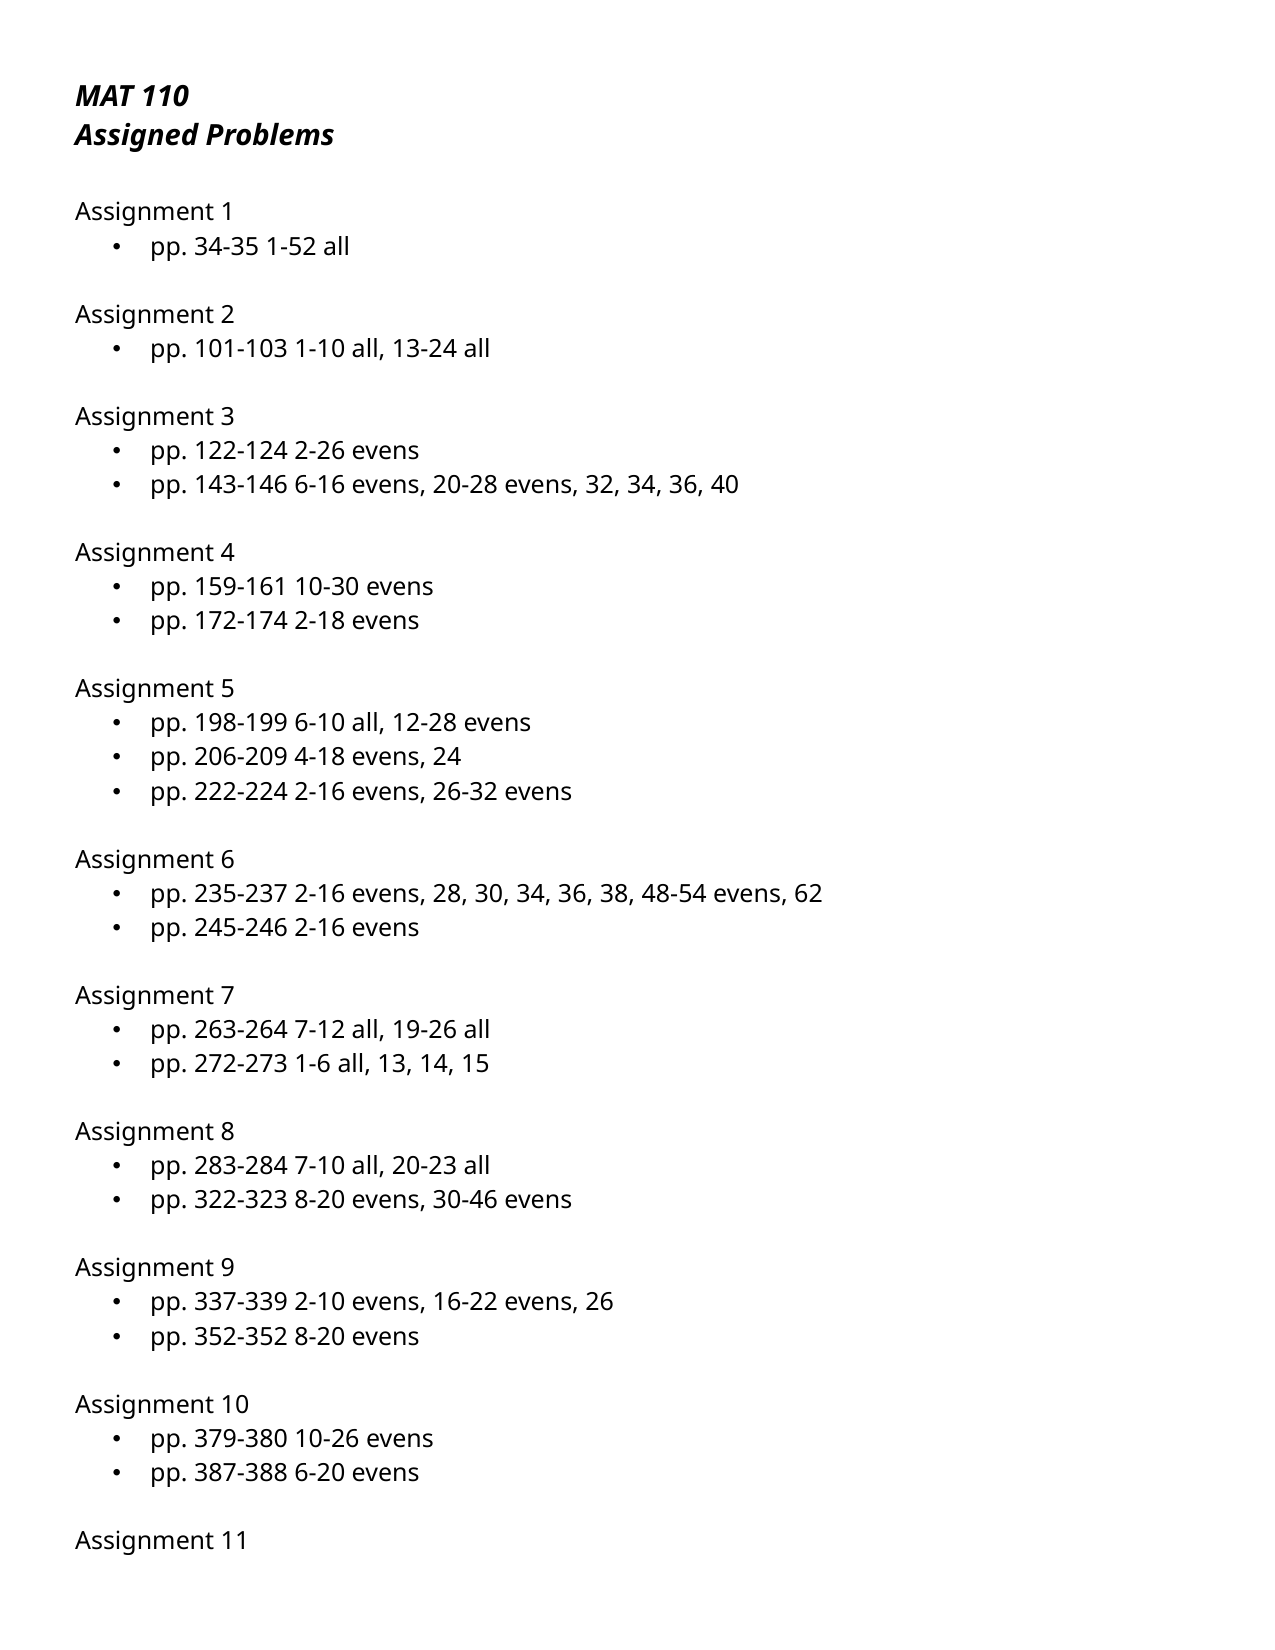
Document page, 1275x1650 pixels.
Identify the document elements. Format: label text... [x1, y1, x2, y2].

list pp. 101-103 1-10 all, 13-24 all [112, 330, 1200, 364]
text MAT 110 [75, 75, 1200, 115]
list pp. 159-161 10-30 evens [112, 569, 1200, 603]
list pp. 143-146 6-16 evens, 20-28 evens, 32, 34, 36, 40 [112, 467, 1200, 501]
text Assignment 9 [75, 1250, 1200, 1284]
list pp. 222-224 2-16 evens, 26-32 evens [112, 773, 1200, 807]
text Assignment 11 [75, 1522, 1200, 1557]
list pp. 352-352 8-20 evens [112, 1318, 1200, 1352]
list pp. 235-237 2-16 evens, 28, 30, 34, 36, 38, 48-54 evens, 62 [112, 875, 1200, 909]
text Assignment 6 [75, 841, 1200, 875]
list pp. 337-339 2-10 evens, 16-22 evens, 26 [112, 1284, 1200, 1318]
text Assignment 5 [75, 671, 1200, 705]
text Assignment 7 [75, 977, 1200, 1012]
text Assignment 10 [75, 1386, 1200, 1420]
text Assigned Problems [75, 115, 1200, 154]
text Assignment 2 [75, 296, 1200, 330]
list pp. 122-124 2-26 evens [112, 432, 1200, 467]
list pp. 387-388 6-20 evens [112, 1454, 1200, 1488]
list pp. 379-380 10-26 evens [112, 1420, 1200, 1454]
text Assignment 4 [75, 535, 1200, 569]
list pp. 322-323 8-20 evens, 30-46 evens [112, 1182, 1200, 1216]
list pp. 263-264 7-12 all, 19-26 all [112, 1012, 1200, 1046]
text Assignment 8 [75, 1114, 1200, 1148]
list pp. 172-174 2-18 evens [112, 603, 1200, 637]
list pp. 206-209 4-18 evens, 24 [112, 739, 1200, 773]
text Assignment 3 [75, 398, 1200, 432]
list pp. 198-199 6-10 all, 12-28 evens [112, 705, 1200, 739]
text Assignment 1 [75, 194, 1200, 228]
list pp. 283-284 7-10 all, 20-23 all [112, 1148, 1200, 1182]
list pp. 245-246 2-16 evens [112, 909, 1200, 943]
list pp. 272-273 1-6 all, 13, 14, 15 [112, 1046, 1200, 1080]
list pp. 34-35 1-52 all [112, 228, 1200, 262]
